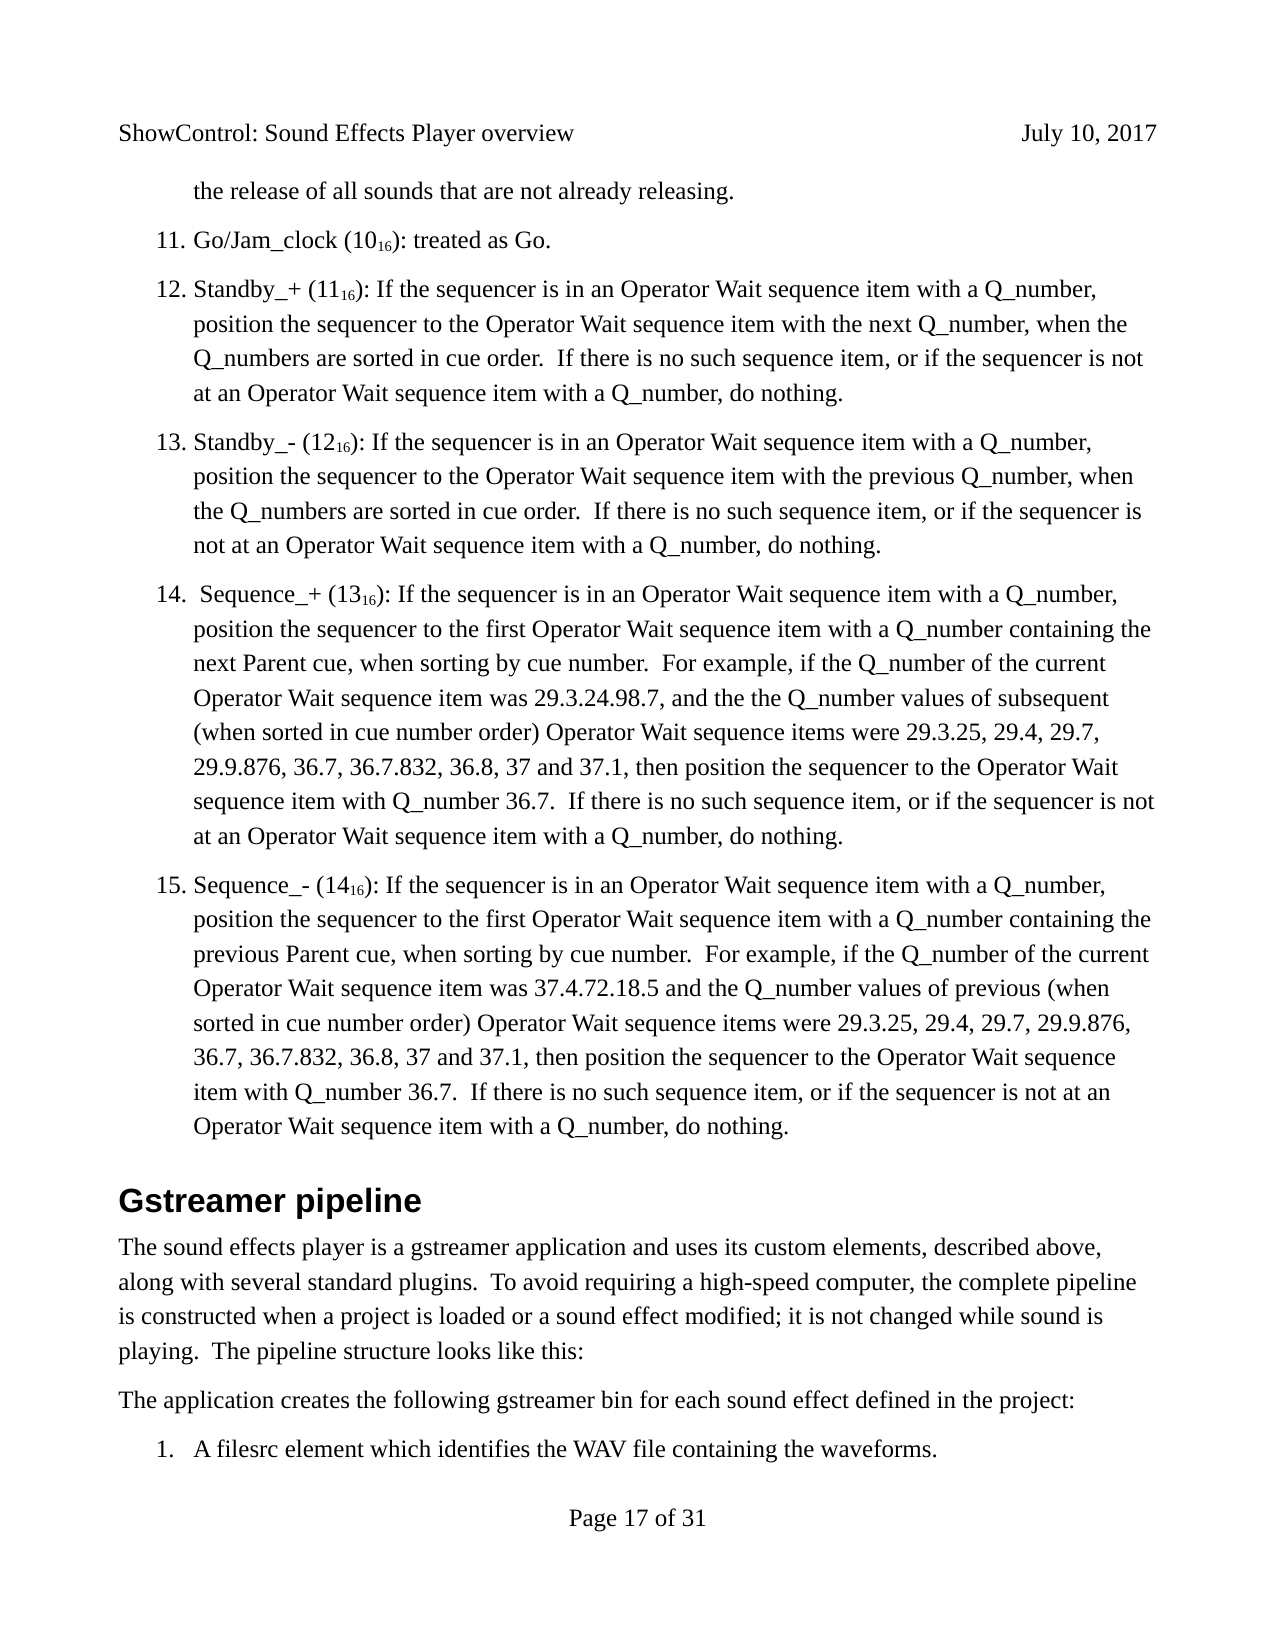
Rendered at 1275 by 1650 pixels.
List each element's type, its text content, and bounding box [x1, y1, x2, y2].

list Sequence_- (1416): If the sequencer is in an Operator Wait sequence item with a Q_number, position the sequencer to the first Operator Wait sequence item with a Q_number containing the previous Parent cue, when sorting by cue number. For example, if the Q_number of the current Operator Wait sequence item was 37.4.72.18.5 and the Q_number values of previous (when sorted in cue number order) Operator Wait sequence items were 29.3.25, 29.4, 29.7, 29.9.876, 36.7, 36.7.832, 36.8, 37 and 37.1, then position the sequencer to the Operator Wait sequence item with Q_number 36.7. If there is no such sequence item, or if the sequencer is not at an Operator Wait sequence item with a Q_number, do nothing. [156, 870, 1157, 1140]
list A filesrc element which identifies the WAV file containing the waveforms. [156, 1434, 1157, 1463]
list Standby_+ (1116): If the sequencer is in an Operator Wait sequence item with a Q_number, position the sequencer to the Operator Wait sequence item with the next Q_number, when the Q_numbers are sorted in cue order. If there is no such sequence item, or if the sequencer is not at an Operator Wait sequence item with a Q_number, do nothing. [156, 274, 1157, 407]
subtitle Gstreamer pipeline [118, 1181, 1157, 1220]
text The sound effects player is a gstreamer application and uses its custom elements, described above, along with several standard plugins. To avoid requiring a high-speed computer, the complete pipeline is constructed when a project is loaded or a sound effect modified; it is not changed while sound is playing. The pipeline structure looks like this: [118, 1232, 1157, 1364]
list Sequence_+ (1316): If the sequencer is in an Operator Wait sequence item with a Q_number, position the sequencer to the first Operator Wait sequence item with a Q_number containing the next Parent cue, when sorting by cue number. For example, if the Q_number of the current Operator Wait sequence item was 29.3.24.98.7, and the the Q_number values of subsequent (when sorted in cue number order) Operator Wait sequence items were 29.3.25, 29.4, 29.7, 29.9.876, 36.7, 36.7.832, 36.8, 37 and 37.1, then position the sequencer to the Operator Wait sequence item with Q_number 36.7. If there is no such sequence item, or if the sequencer is not at an Operator Wait sequence item with a Q_number, do nothing. [156, 579, 1157, 849]
list Go/Jam_clock (1016): treated as Go. [156, 225, 1157, 254]
list the release of all sounds that are not already releasing. [156, 176, 1157, 205]
list Standby_- (1216): If the sequencer is in an Operator Wait sequence item with a Q_number, position the sequencer to the Operator Wait sequence item with the previous Q_number, when the Q_numbers are sorted in cue order. If there is no such sequence item, or if the sequencer is not at an Operator Wait sequence item with a Q_number, do nothing. [156, 427, 1157, 559]
text The application creates the following gstreamer bin for each sound effect defined in the project: [118, 1385, 1157, 1413]
